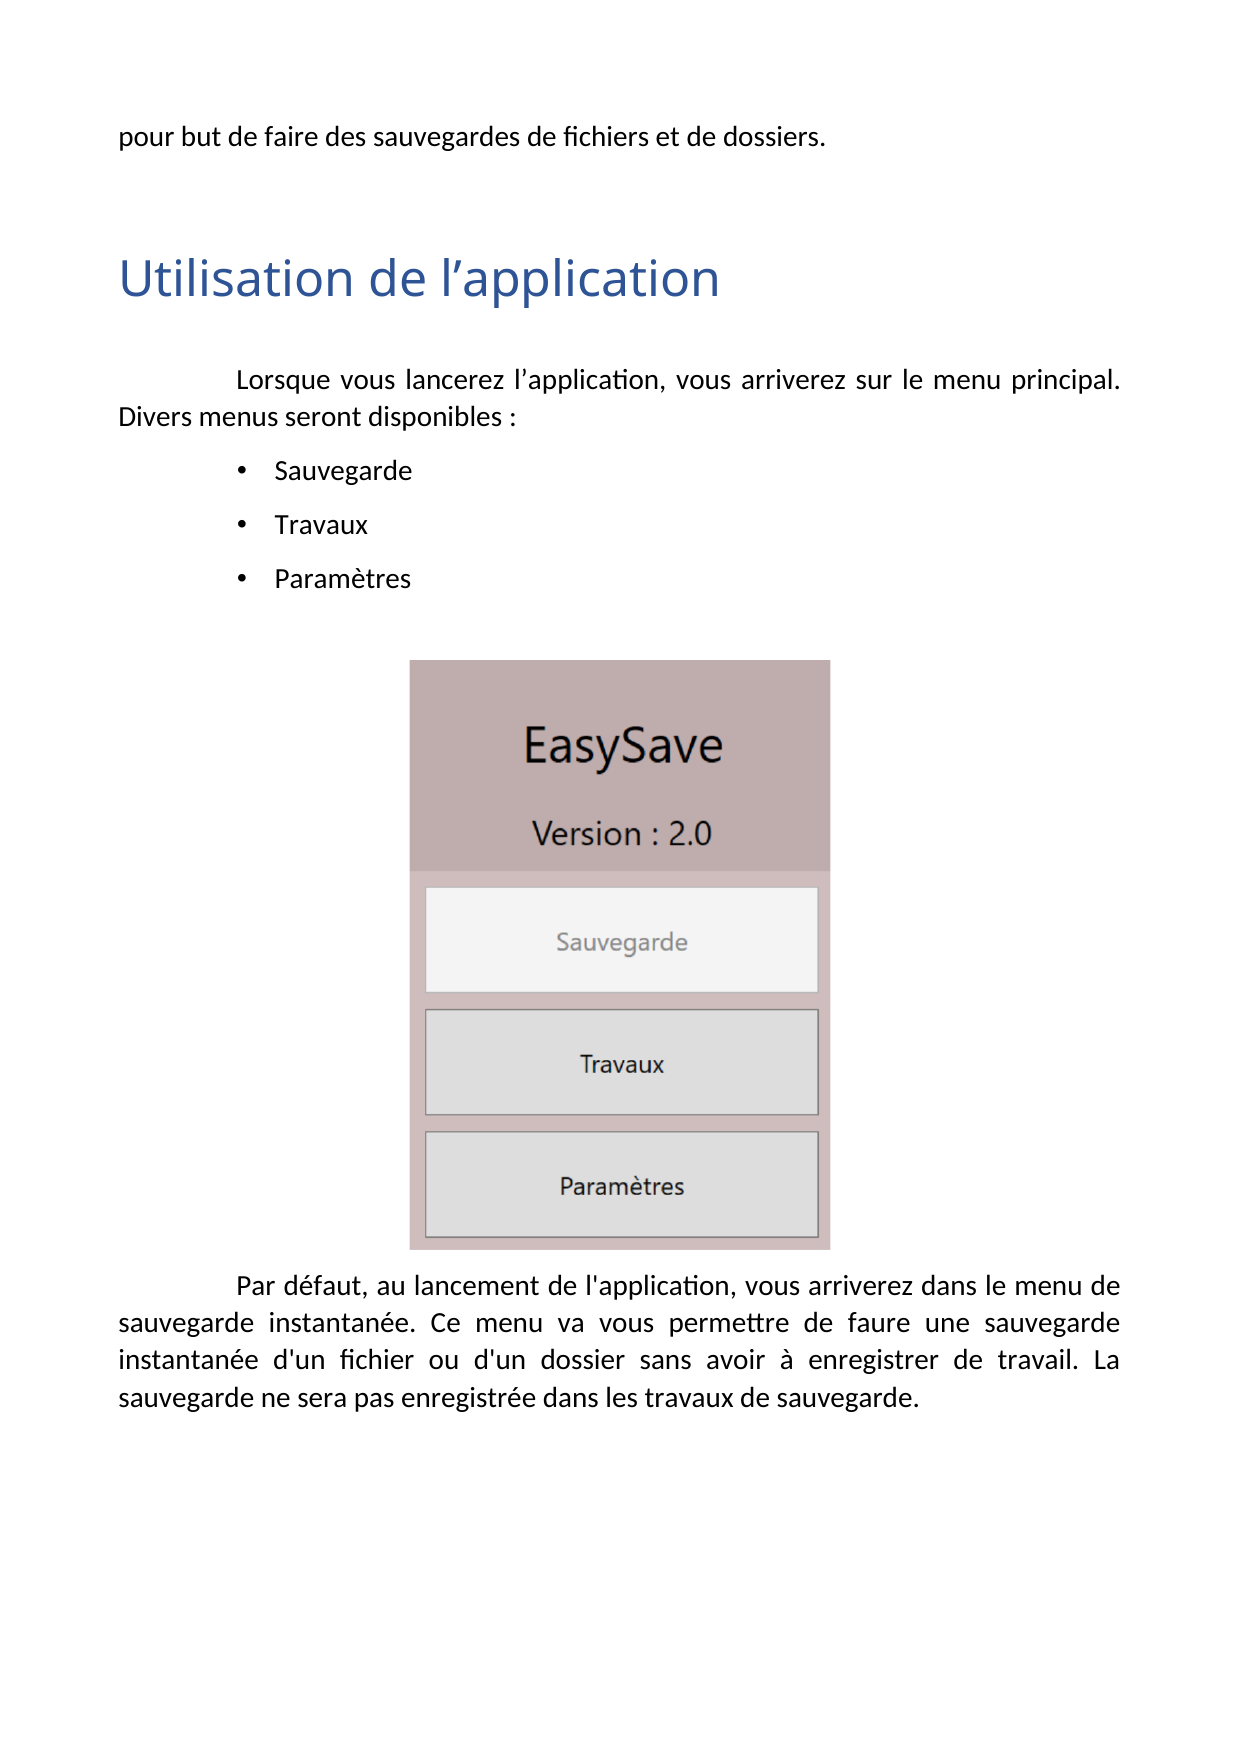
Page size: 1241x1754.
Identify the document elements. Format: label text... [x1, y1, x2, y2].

list Travaux [237, 506, 1122, 542]
text Utilisation de l’application [118, 243, 1122, 311]
text Par défaut, au lancement de l'application, vous arriverez dans le menu de sauvegarde instantanée. Ce menu va vous permettre de faure une sauvegarde instantanée d'un fichier ou d'un dossier sans avoir à enregistrer de travail. La sauvegarde ne sera pas enregistrée dans les travaux de sauvegarde. [118, 1267, 1122, 1414]
text Lorsque vous lancerez l’application, vous arriverez sur le menu principal. Divers menus seront disponibles : [118, 361, 1122, 434]
text pour but de faire des sauvegardes de fichiers et de dossiers. [118, 118, 1122, 154]
list Sauvegarde [237, 452, 1122, 488]
list Paramètres [237, 560, 1122, 596]
